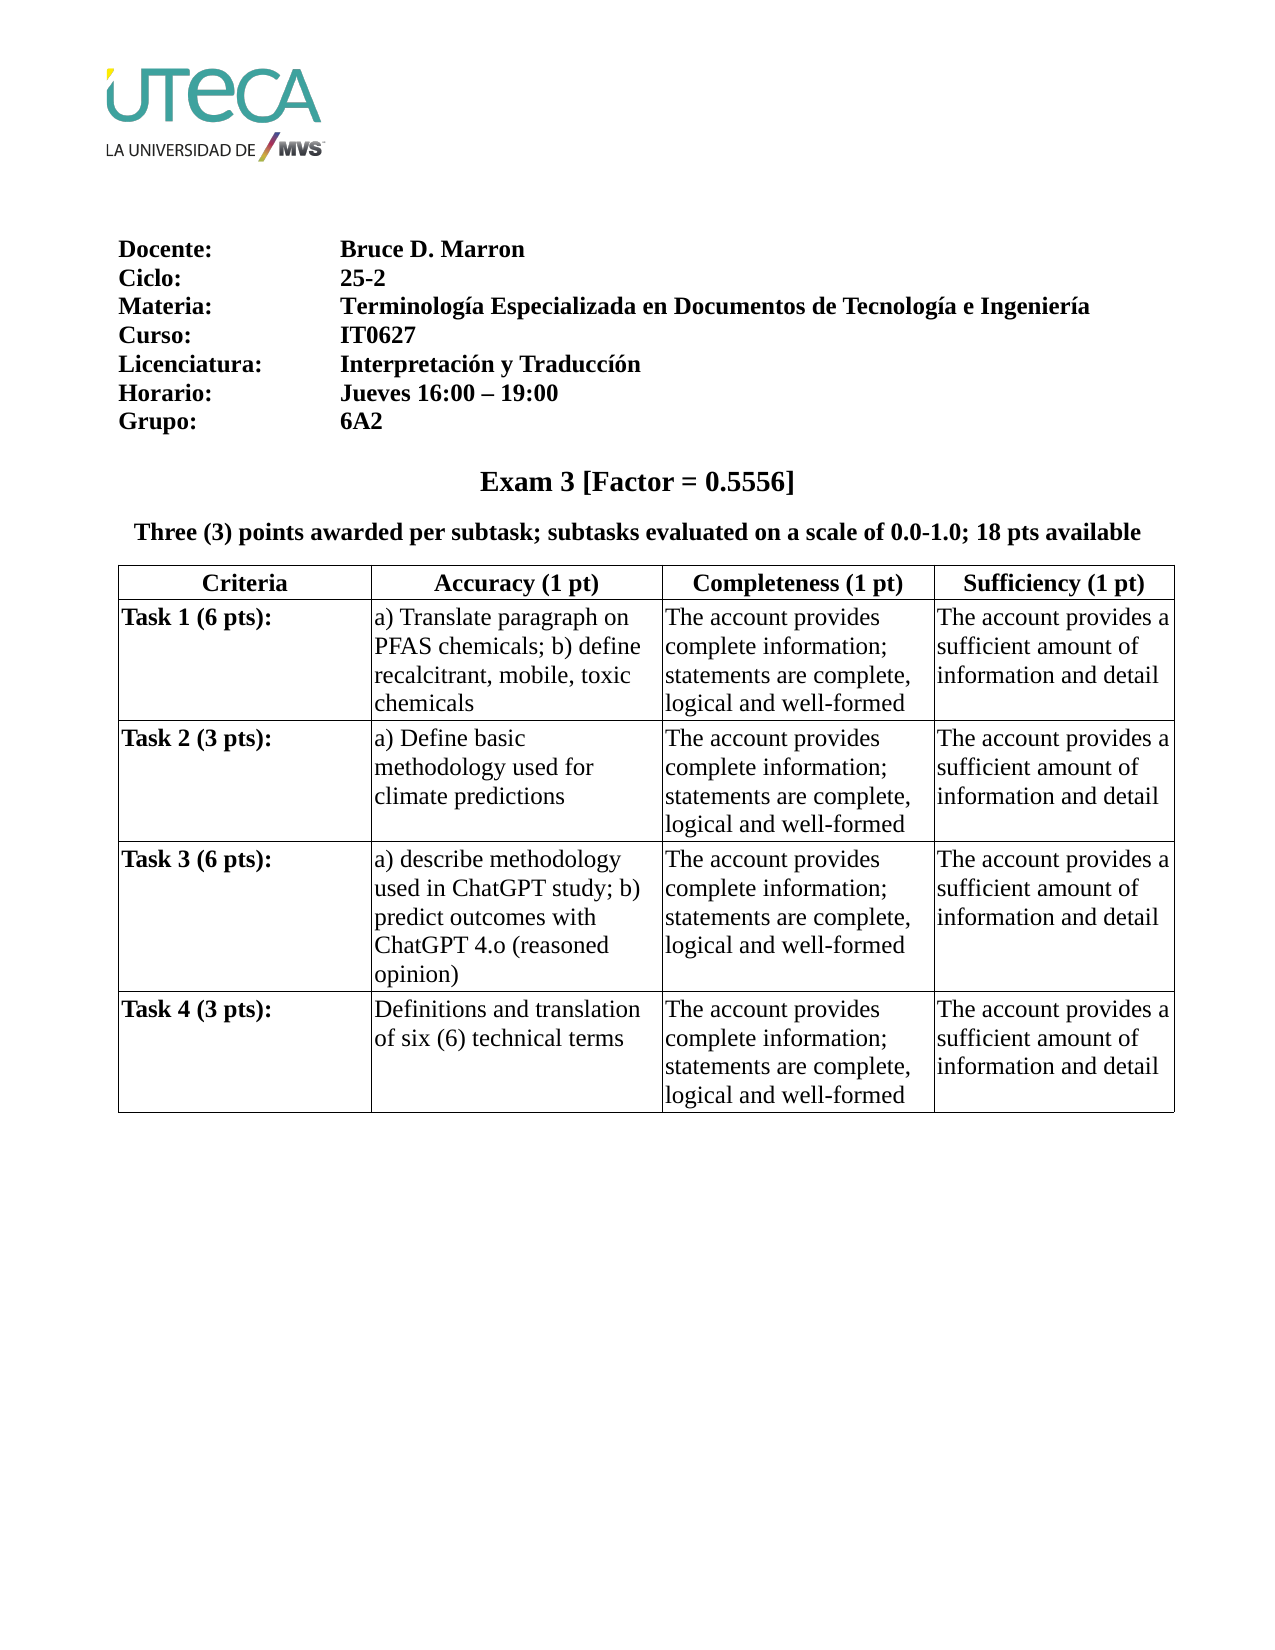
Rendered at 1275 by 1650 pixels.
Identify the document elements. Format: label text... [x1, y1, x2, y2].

table_cell The account provides complete information; statements are complete, logical and well-formed [663, 600, 934, 720]
table_cell The account provides a sufficient amount of information and detail [935, 842, 1174, 991]
table_cell The account provides a sufficient amount of information and detail [935, 721, 1174, 841]
table_cell The account provides a sufficient amount of information and detail [935, 992, 1174, 1112]
table_cell The account provides complete information; statements are complete, logical and well-formed [663, 842, 934, 991]
table_cell a) Define basic methodology used for climate predictions [372, 721, 662, 841]
table_header Criteria [119, 566, 371, 599]
text Horario: Jueves 16:00 – 19:00 [118, 378, 1157, 406]
text Ciclo: 25-2 [118, 263, 1157, 291]
table_header Accuracy (1 pt) [372, 566, 662, 599]
text Materia: Terminología Especializada en Documentos de Tecnología e Ingeniería [118, 291, 1157, 320]
text Docente: Bruce D. Marron [118, 234, 1157, 263]
table_cell Task 3 (6 pts): [119, 842, 371, 991]
text Grupo: 6A2 [118, 406, 1157, 435]
table_cell a) Translate paragraph on PFAS chemicals; b) define recalcitrant, mobile, toxic chemicals [372, 600, 662, 720]
table_header Sufficiency (1 pt) [935, 566, 1174, 599]
table_header Completeness (1 pt) [663, 566, 934, 599]
table_cell Task 1 (6 pts): [119, 600, 371, 720]
text Three (3) points awarded per subtask; subtasks evaluated on a scale of 0.0-1.0; 18 pts available [118, 517, 1157, 546]
table_cell Definitions and translation of six (6) technical terms [372, 992, 662, 1112]
picture [104, 64, 328, 166]
text Curso: IT0627 [118, 320, 1157, 349]
table_cell a) describe methodology used in ChatGPT study; b) predict outcomes with ChatGPT 4.o (reasoned opinion) [372, 842, 662, 991]
text Licenciatura: Interpretación y Traduccíón [118, 349, 1157, 378]
text Exam 3 [Factor = 0.5556] [118, 464, 1157, 497]
table_cell Task 4 (3 pts): [119, 992, 371, 1112]
table_cell Task 2 (3 pts): [119, 721, 371, 841]
table_cell The account provides complete information; statements are complete, logical and well-formed [663, 992, 934, 1112]
table_cell The account provides complete information; statements are complete, logical and well-formed [663, 721, 934, 841]
table_cell The account provides a sufficient amount of information and detail [935, 600, 1174, 720]
